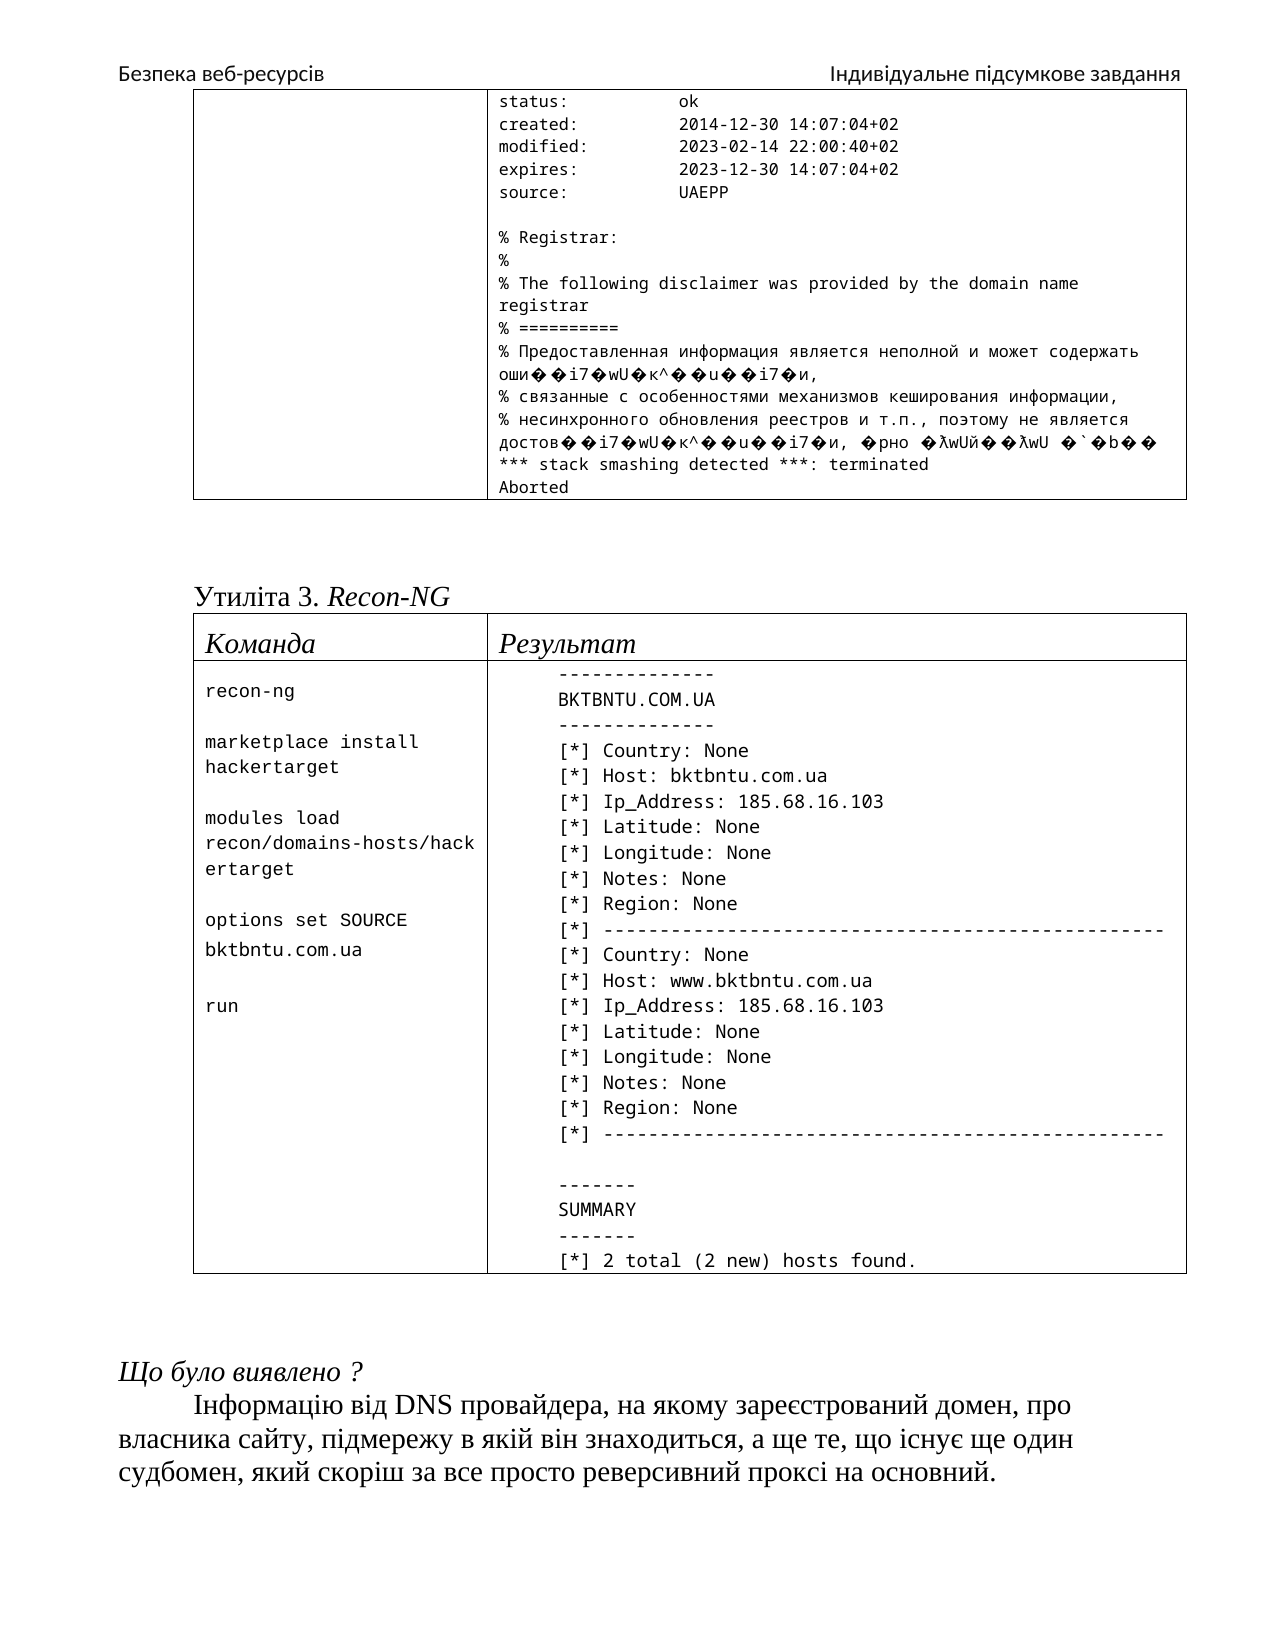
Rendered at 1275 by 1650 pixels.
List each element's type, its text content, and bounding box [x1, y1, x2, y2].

table_header Результат [488, 614, 1186, 660]
table_cell recon-ng marketplace install hackertarget modules load recon/domains-hosts/hackertarget options set SOURCE bktbntu.com.ua run [194, 661, 487, 1273]
list Утиліта 3. Recon-NG [193, 579, 1186, 613]
list Що було виявлено ? Інформацію від DNS провайдера, на якому зареєстрований домен, про власника сайту, підмережу в якій він знаходиться, а ще те, що існує ще один судбомен, який скоріш за все просто реверсивний проксі на основний. [118, 1354, 1186, 1488]
table_cell -------------- BKTBNTU.COM.UA -------------- [*] Country: None [*] Host: bktbntu.com.ua [*] Ip_Address: 185.68.16.103 [*] Latitude: None [*] Longitude: None [*] Notes: None [*] Region: None [*] -------------------------------------------------- [*] Country: None [*] Host: www.bktbntu.com.ua [*] Ip_Address: 185.68.16.103 [*] Latitude: None [*] Longitude: None [*] Notes: None [*] Region: None [*] -------------------------------------------------- ------- SUMMARY ------- [*] 2 total (2 new) hosts found. [488, 661, 1186, 1273]
table_header Команда [194, 614, 487, 660]
table_cell status: ok created: 2014-12-30 14:07:04+02 modified: 2023-02-14 22:00:40+02 expires: 2023-12-30 14:07:04+02 source: UAEPP % Registrar: % % The following disclaimer was provided by the domain name registrar % ========== % Предоставленная информация является неполной и может содержать оши��i7�wU�к^��u��i7�и, % связанные с особенностями механизмов кеширования информации, % несинхронного обновления реестров и т.п., поэтому не является достов��i7�wU�к^��u��i7�и, �рно �ƛwUй��ƛwU �`�b�� *** stack smashing detected ***: terminated Aborted [488, 90, 1186, 498]
table_cell [194, 90, 487, 498]
